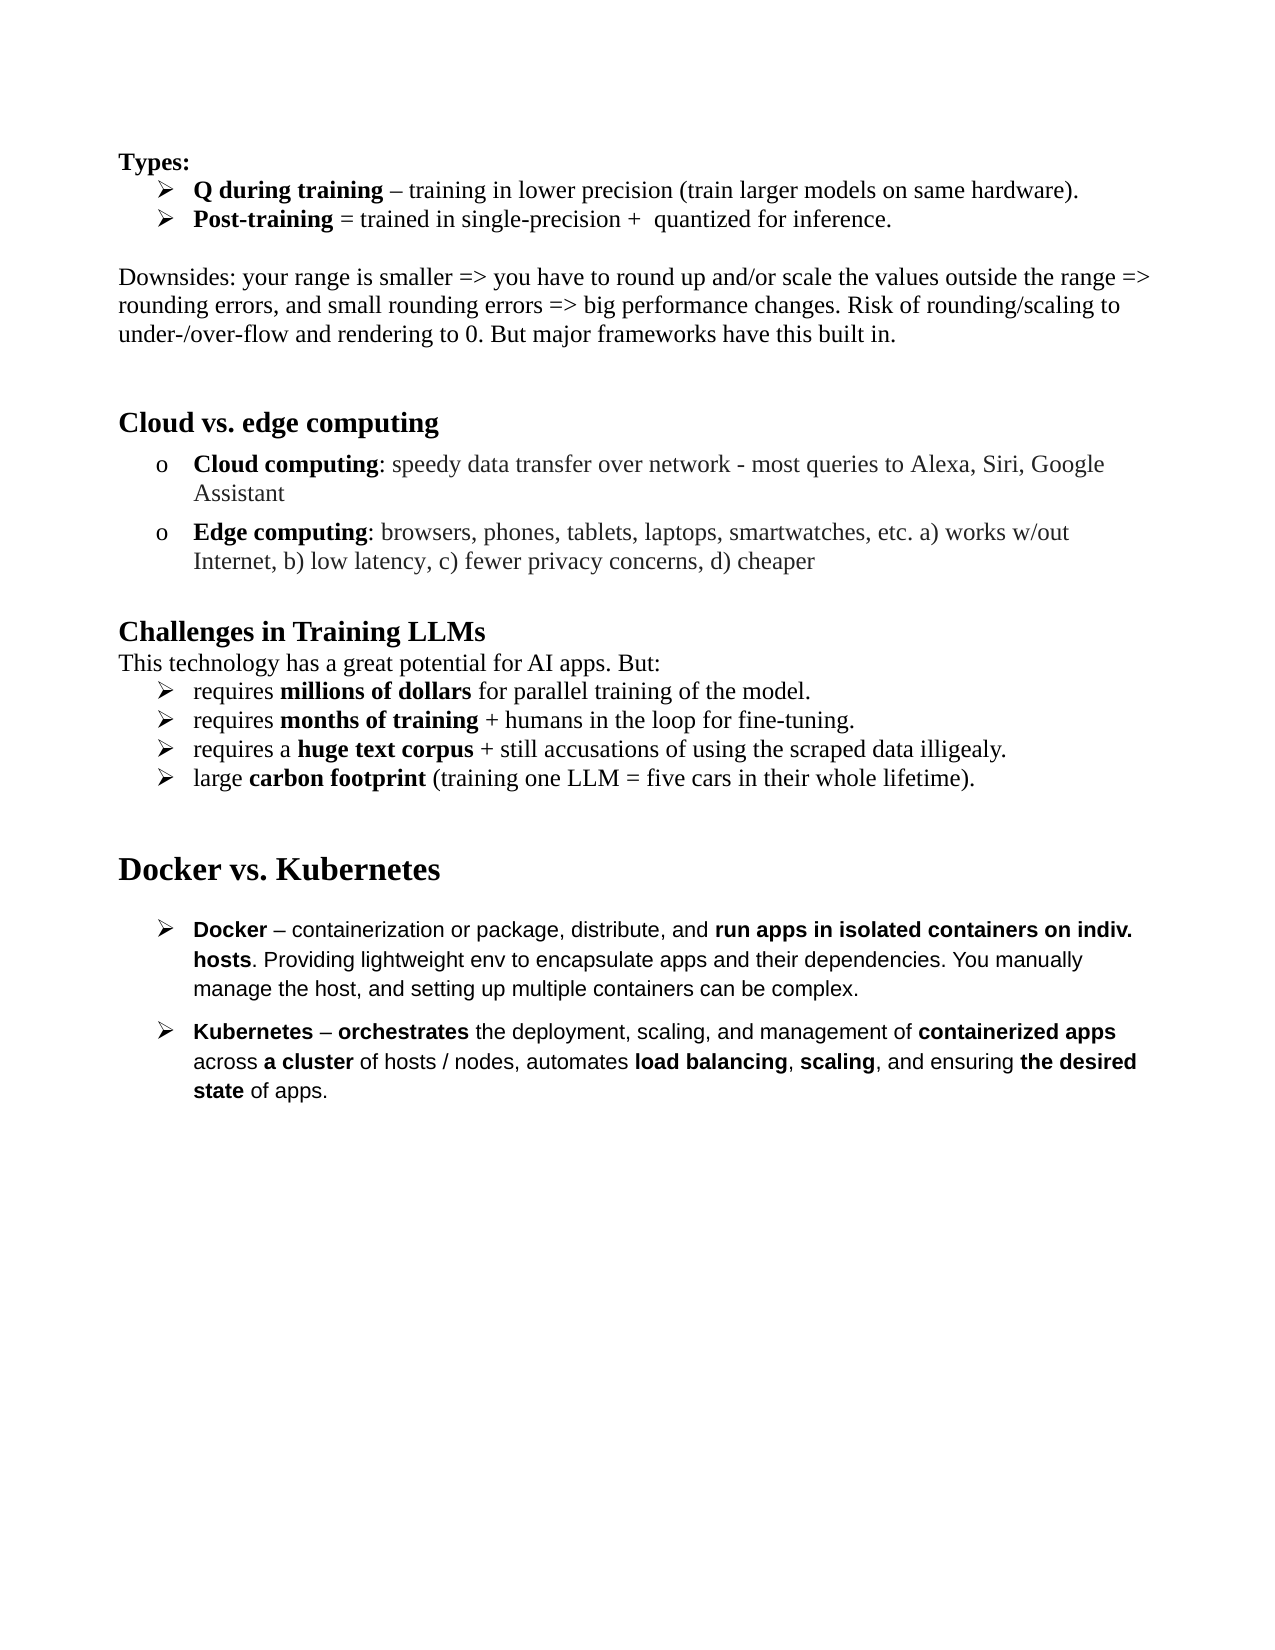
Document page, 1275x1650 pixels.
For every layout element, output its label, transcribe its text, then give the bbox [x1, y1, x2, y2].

list Post-training = trained in single-precision + quantized for inference. [156, 204, 1157, 233]
list Edge computing: browsers, phones, tablets, laptops, smartwatches, etc. a) works w/out Internet, b) low latency, c) fewer privacy concerns, d) cheaper [156, 517, 1157, 575]
list requires months of training + humans in the loop for fine-tuning. [156, 705, 1157, 734]
list Cloud computing: speedy data transfer over network - most queries to Alexa, Siri, Google Assistant [156, 449, 1157, 507]
list Q during training – training in lower precision (train larger models on same hardware). [156, 176, 1157, 204]
list requires a huge text corpus + still accusations of using the scraped data illigealy. [156, 734, 1157, 763]
text This technology has a great potential for AI apps. But: [118, 648, 1157, 676]
subtitle Cloud vs. edge computing [118, 406, 1157, 439]
text Downsides: your range is smaller => you have to round up and/or scale the values outside the range => rounding errors, and small rounding errors => big performance changes. Risk of rounding/scaling to under-/over-flow and rendering to 0. But major frameworks have this built in. [118, 262, 1157, 348]
list requires millions of dollars for parallel training of the model. [156, 676, 1157, 705]
list Docker – containerization or package, distribute, and run apps in isolated containers on indiv. hosts. Providing lightweight env to encapsulate apps and their dependencies. You manually manage the host, and setting up multiple containers can be complex. [156, 917, 1157, 1001]
text Types: [118, 147, 1157, 176]
subtitle Docker vs. Kubernetes [118, 849, 1157, 888]
text Challenges in Training LLMs [118, 614, 1157, 648]
list Kubernetes – orchestrates the deployment, scaling, and management of containerized apps across a cluster of hosts / nodes, automates load balancing, scaling, and ensuring the desired state of apps. [156, 1019, 1157, 1136]
list large carbon footprint (training one LLM = five cars in their whole lifetime). [156, 763, 1157, 791]
